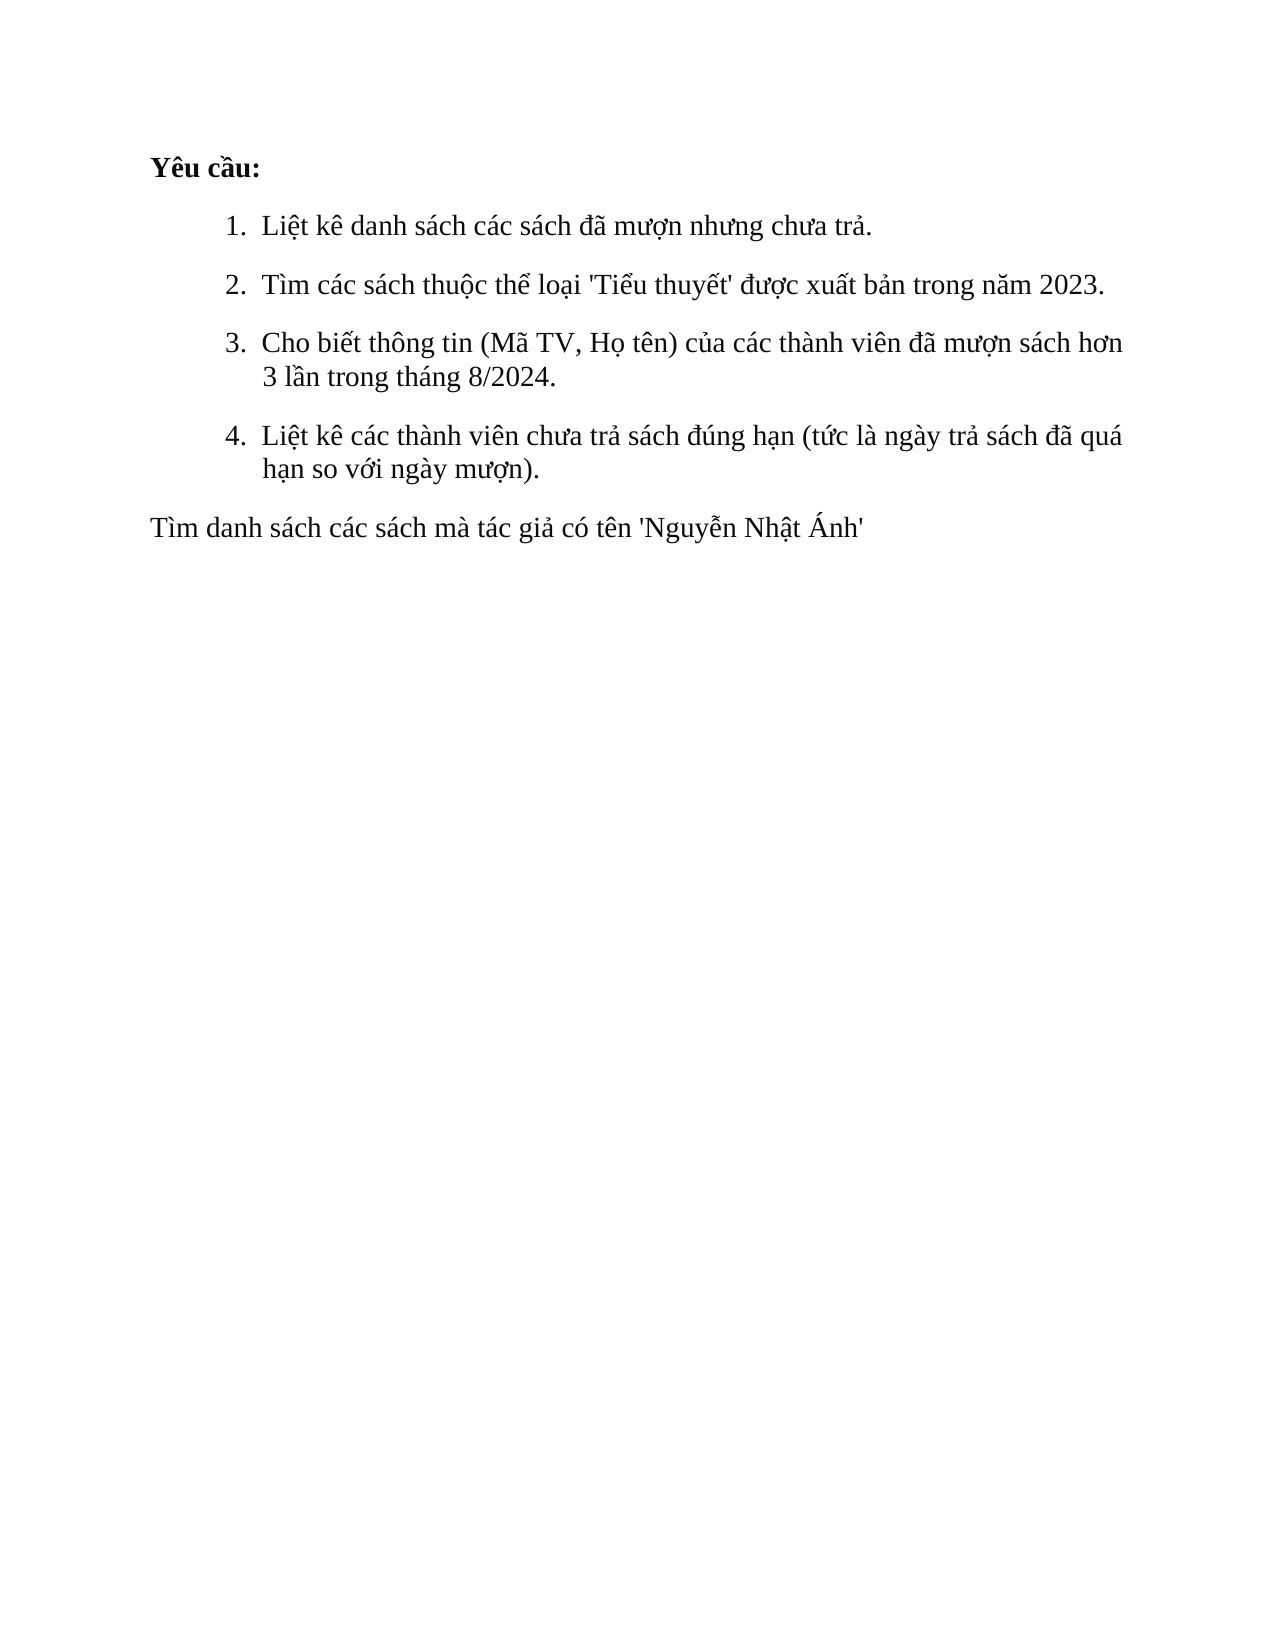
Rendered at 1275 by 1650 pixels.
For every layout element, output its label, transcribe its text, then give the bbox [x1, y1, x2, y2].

text 4. Liệt kê các thành viên chưa trả sách đúng hạn (tức là ngày trả sách đã quá hạn so với ngày mượn). [225, 418, 1125, 485]
text 3. Cho biết thông tin (Mã TV, Họ tên) của các thành viên đã mượn sách hơn 3 lần trong tháng 8/2024. [225, 326, 1125, 393]
text 2. Tìm các sách thuộc thể loại 'Tiểu thuyết' được xuất bản trong năm 2023. [225, 267, 1125, 301]
text Tìm danh sách các sách mà tác giả có tên 'Nguyễn Nhật Ánh' [150, 510, 1125, 543]
text Yêu cầu: [150, 150, 1125, 183]
text 1. Liệt kê danh sách các sách đã mượn nhưng chưa trả. [225, 208, 1125, 242]
